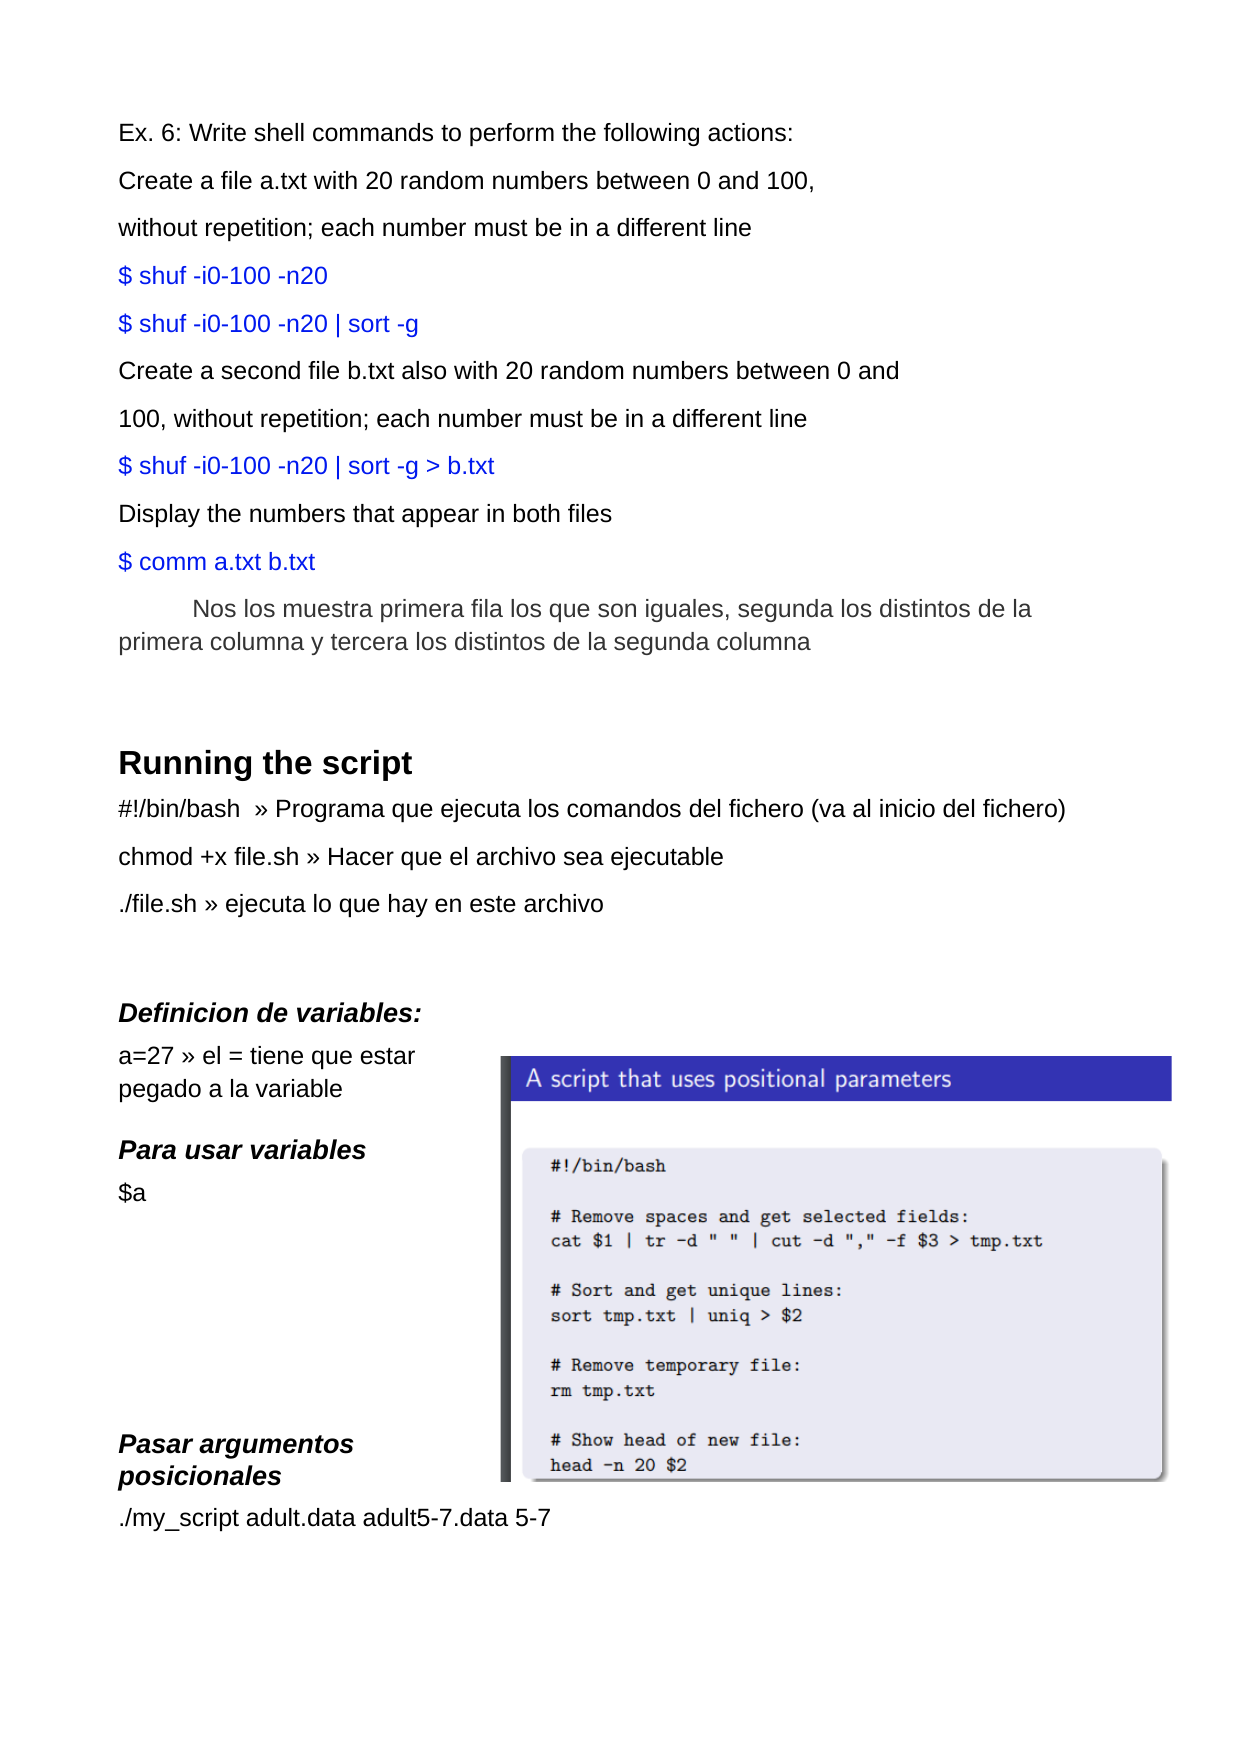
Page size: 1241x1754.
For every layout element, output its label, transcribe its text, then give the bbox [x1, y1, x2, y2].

text chmod +x file.sh » Hacer que el archivo sea ejecutable [118, 842, 1122, 871]
text Display the numbers that appear in both files [118, 499, 1122, 528]
text Create a second file b.txt also with 20 random numbers between 0 and [118, 356, 1122, 385]
text a=27 » el = tiene que estar pegado a la variable [118, 1041, 1122, 1103]
text Ex. 6: Write shell commands to perform the following actions: [118, 118, 1122, 147]
text $ shuf -i0-100 -n20 | sort -g [118, 308, 1122, 337]
text $a [118, 1178, 500, 1206]
text ./file.sh » ejecuta lo que hay en este archivo [118, 889, 1122, 918]
text $ comm a.txt b.txt [118, 547, 1122, 575]
text $ shuf -i0-100 -n20 | sort -g > b.txt [118, 451, 1122, 480]
text ./my_script adult.data adult5-7.data 5-7 [118, 1503, 1122, 1532]
text Create a file a.txt with 20 random numbers between 0 and 100, [118, 166, 1122, 194]
text #!/bin/bash » Programa que ejecuta los comandos del fichero (va al inicio del fichero) [118, 794, 1122, 823]
text Nos los muestra primera fila los que son iguales, segunda los distintos de la primera columna y tercera los distintos de la segunda columna [118, 594, 1122, 656]
text without repetition; each number must be in a different line [118, 213, 1122, 242]
picture [500, 1056, 1172, 1482]
text 100, without repetition; each number must be in a different line [118, 404, 1122, 432]
subtitle Pasar argumentos posicionales [118, 1428, 1122, 1491]
subtitle Definicion de variables: [118, 997, 1122, 1028]
subtitle Para usar variables [118, 1134, 500, 1165]
text $ shuf -i0-100 -n20 [118, 261, 1122, 290]
subtitle Running the script [118, 743, 1122, 782]
